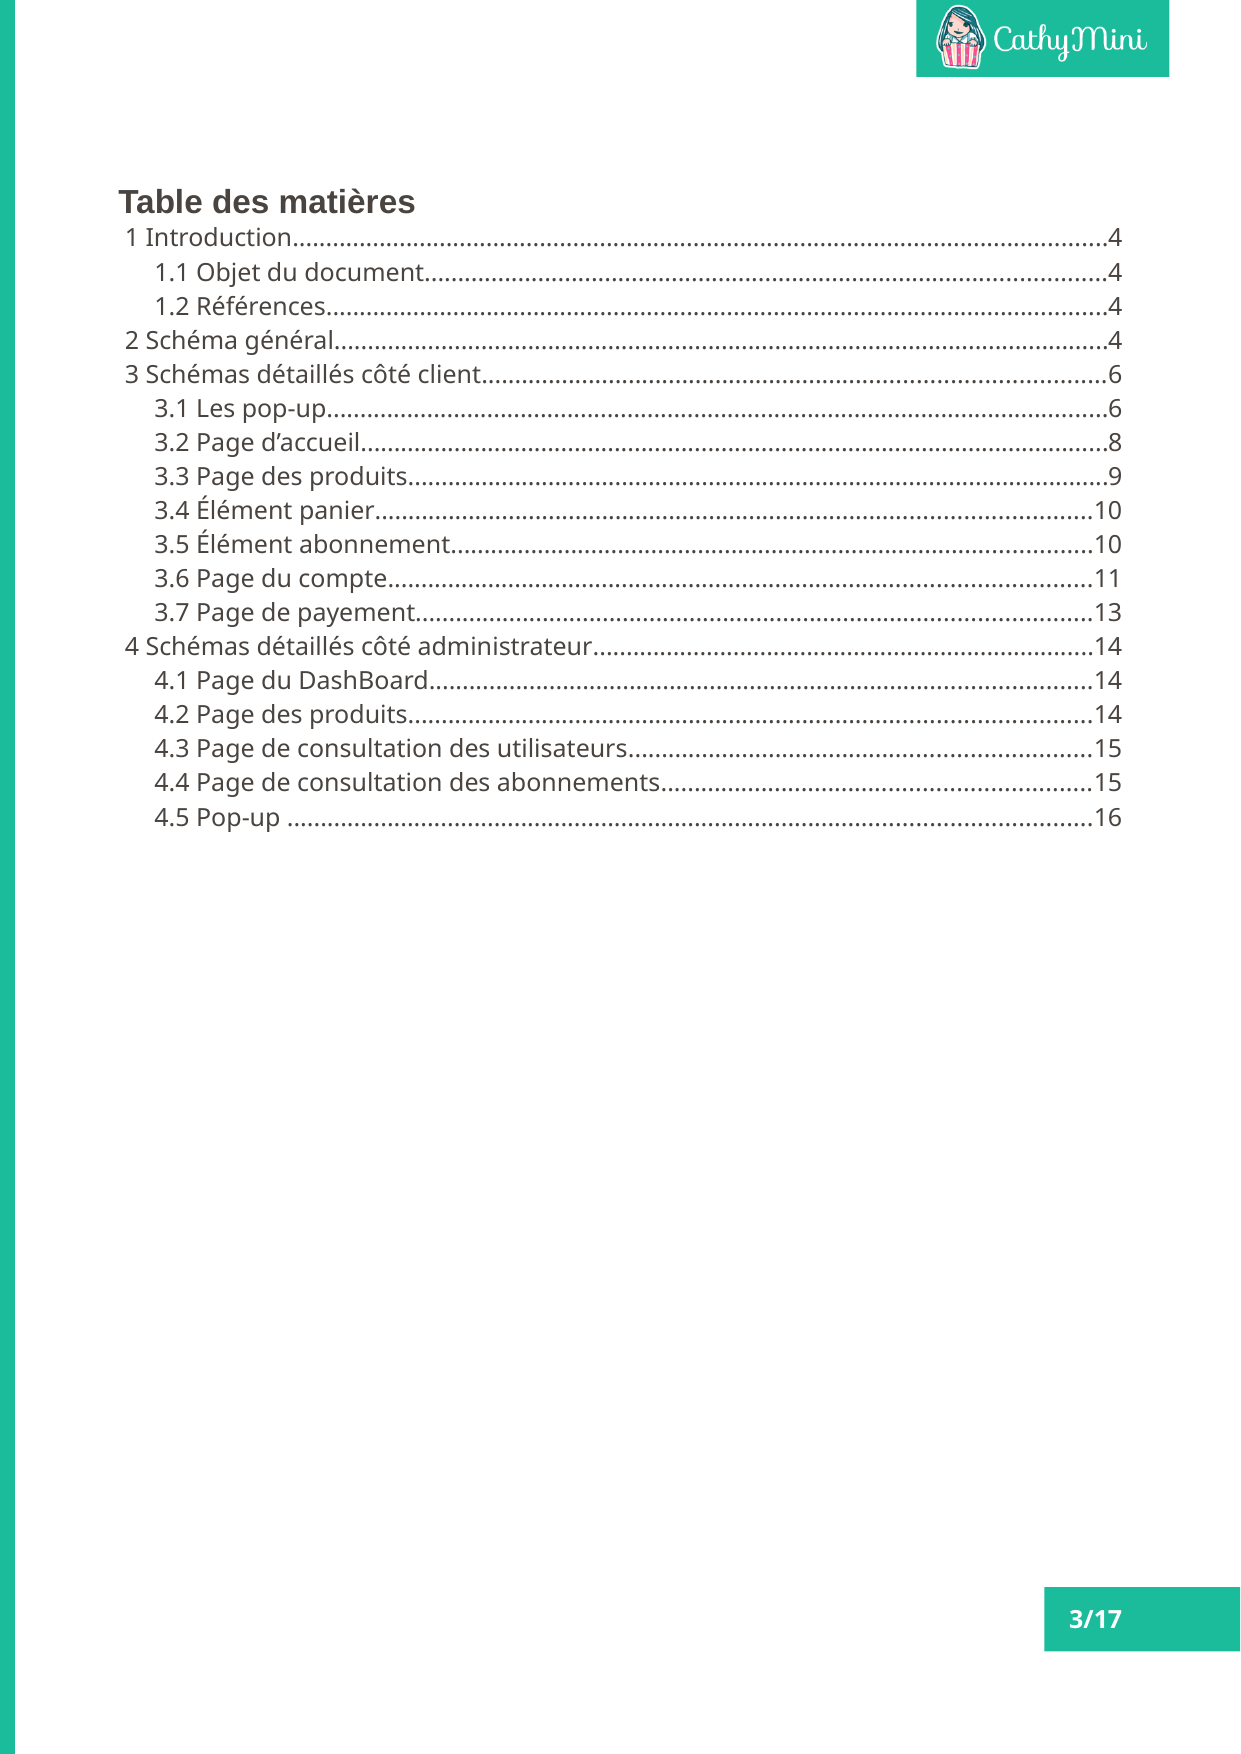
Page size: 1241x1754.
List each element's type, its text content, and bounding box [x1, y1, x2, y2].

text 3.2 Page d’accueil 8 [148, 424, 1122, 458]
text 3.7 Page de payement 13 [148, 595, 1122, 629]
text 1.1 Objet du document 4 [148, 254, 1122, 288]
picture [929, 0, 1156, 73]
text 3.6 Page du compte 11 [148, 561, 1122, 595]
text 3.4 Élément panier 10 [148, 493, 1122, 527]
text 4 Schémas détaillés côté administrateur 14 [118, 629, 1122, 663]
text 4.1 Page du DashBoard 14 [148, 663, 1122, 697]
text 4.4 Page de consultation des abonnements 15 [148, 765, 1122, 799]
text 1.2 Références 4 [148, 288, 1122, 322]
text 3.3 Page des produits 9 [148, 458, 1122, 493]
subtitle Table des matières [118, 182, 1122, 220]
text 4.2 Page des produits 14 [148, 697, 1122, 731]
text 4.3 Page de consultation des utilisateurs 15 [148, 731, 1122, 765]
text 3.5 Élément abonnement 10 [148, 527, 1122, 561]
text 1 Introduction 4 [118, 220, 1122, 254]
text 3.1 Les pop-up 6 [148, 390, 1122, 424]
text 3 Schémas détaillés côté client 6 [118, 356, 1122, 390]
text 2 Schéma général 4 [118, 322, 1122, 356]
text 4.5 Pop-up 16 [148, 799, 1122, 833]
